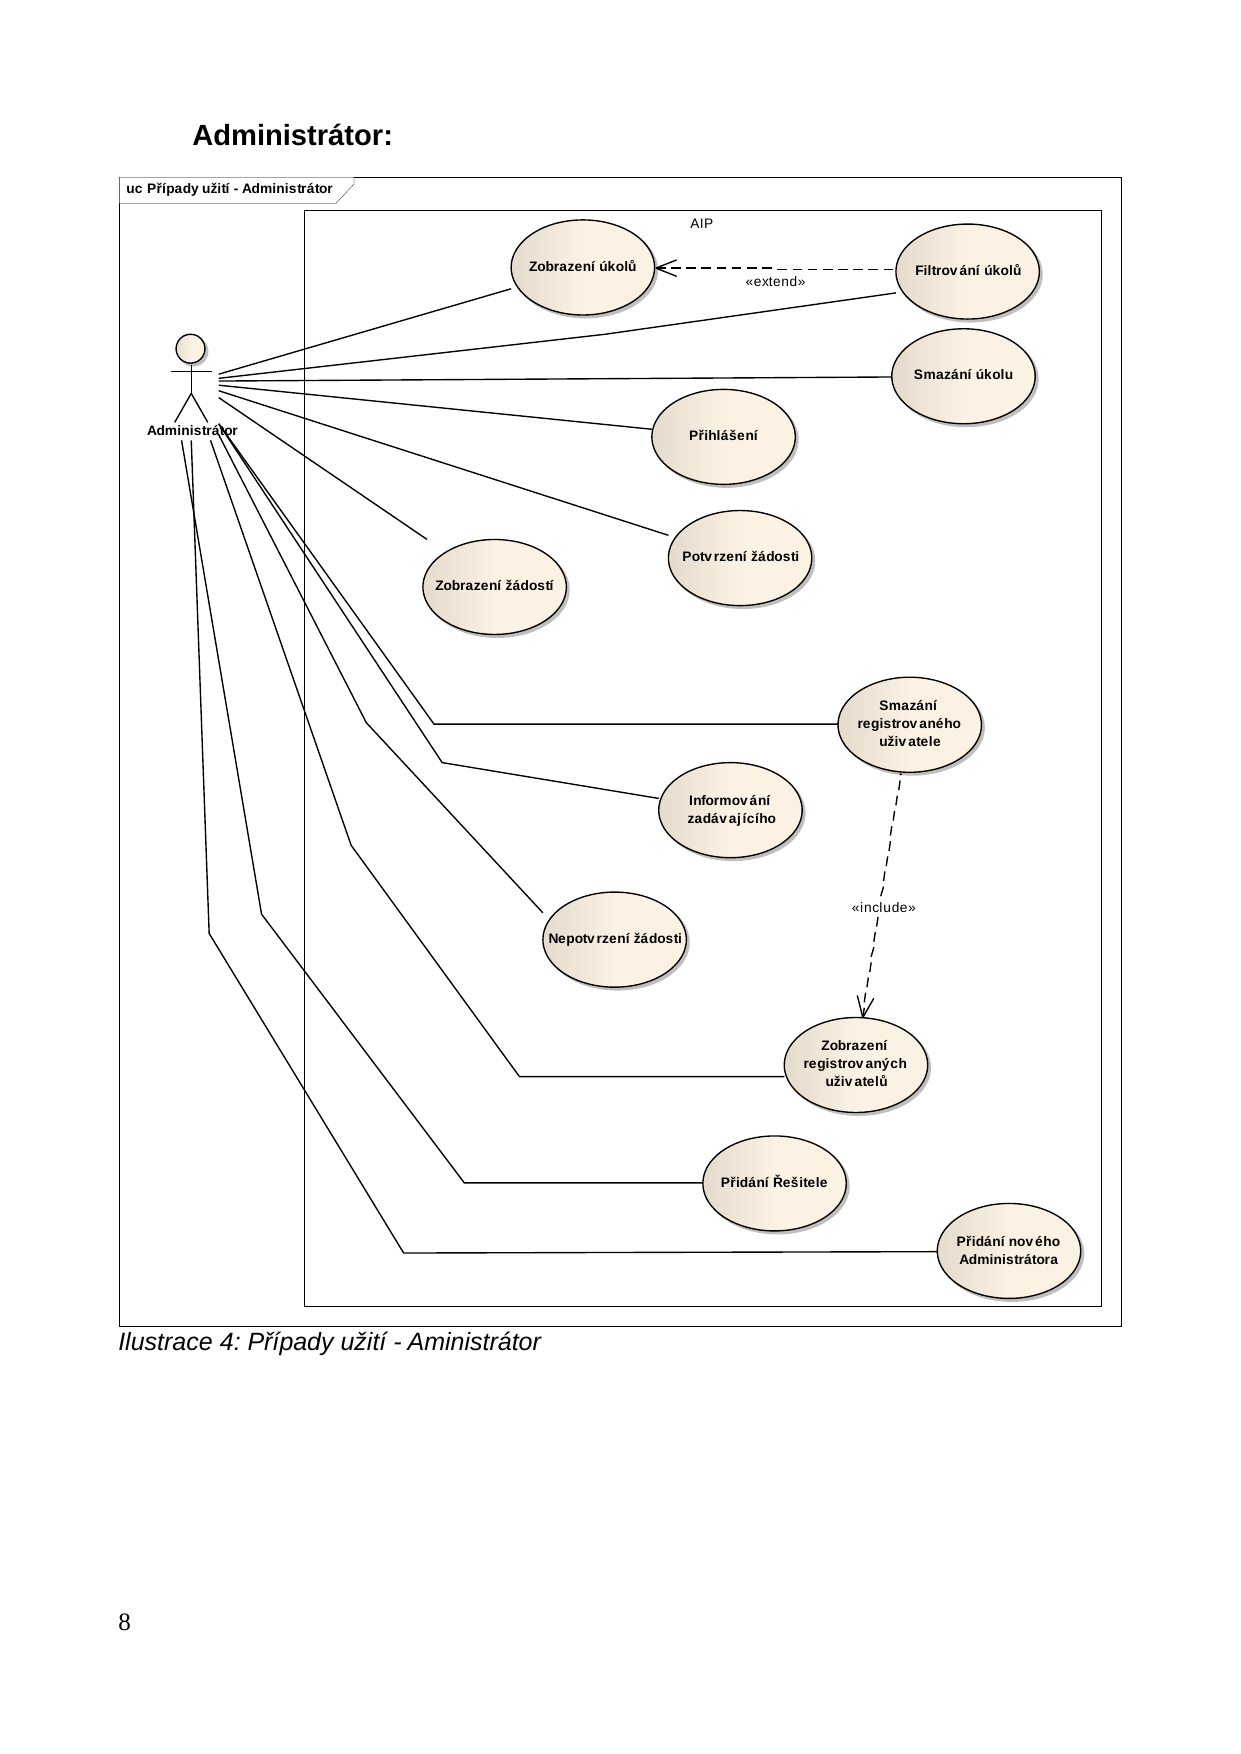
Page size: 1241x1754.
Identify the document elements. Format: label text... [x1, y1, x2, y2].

text Ilustrace 4: Případy užití - Aministrátor [118, 164, 1122, 1356]
text Administrátor: [118, 118, 1122, 152]
